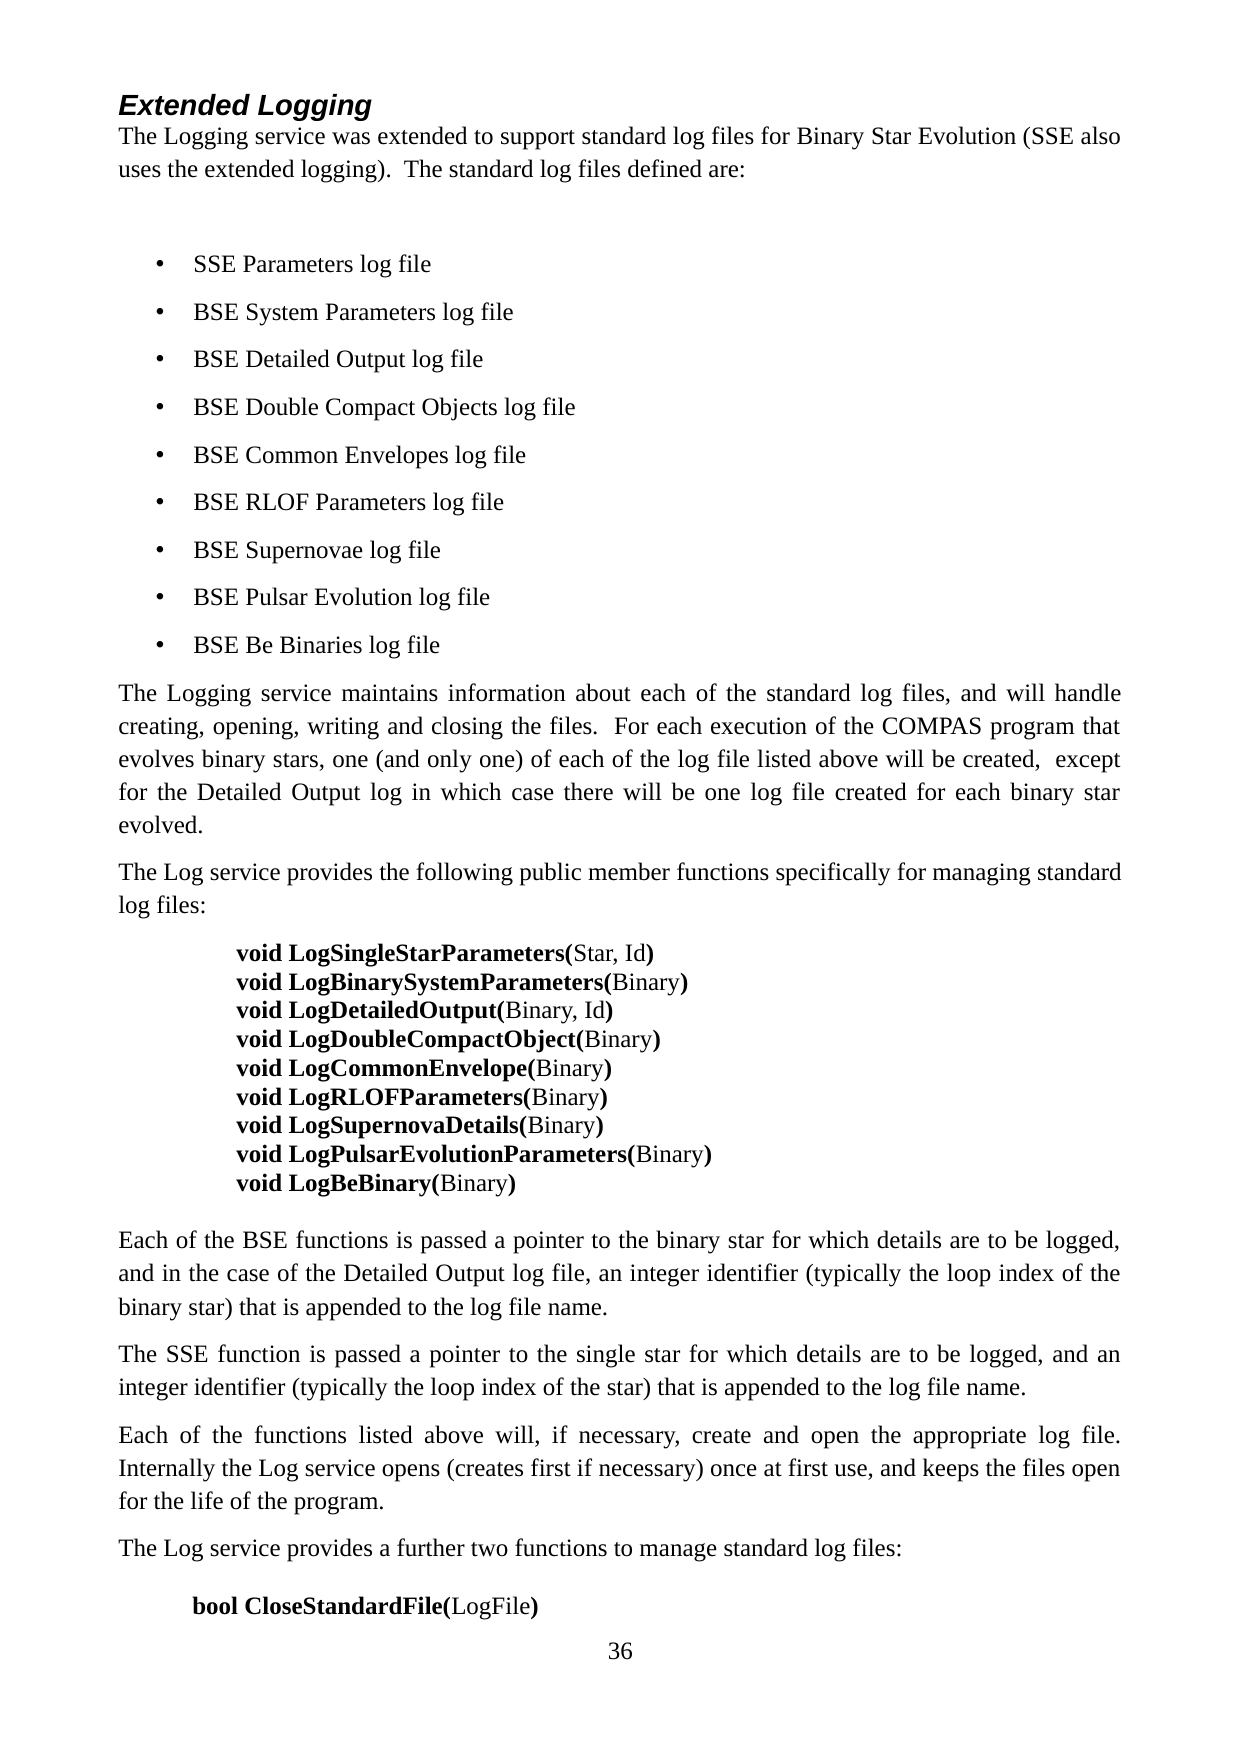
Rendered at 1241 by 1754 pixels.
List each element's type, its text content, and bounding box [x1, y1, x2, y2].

text void LogBinarySystemParameters(Binary) [236, 967, 1122, 996]
text Each of the BSE functions is passed a pointer to the binary star for which details are to be logged, and in the case of the Detailed Output log file, an integer identifier (typically the loop index of the binary star) that is appended to the log file name. [118, 1226, 1122, 1320]
text void LogDetailedOutput(Binary, Id) [236, 996, 1122, 1024]
list SSE Parameters log file [156, 249, 1122, 278]
text void LogCommonEnvelope(Binary) [236, 1053, 1122, 1082]
text bool CloseStandardFile(LogFile) [118, 1591, 1122, 1620]
text void LogPulsarEvolutionParameters(Binary) [236, 1139, 1122, 1168]
list BSE System Parameters log file [156, 297, 1122, 326]
list BSE Supernovae log file [156, 535, 1122, 564]
list BSE Be Binaries log file [156, 630, 1122, 659]
text The Log service provides a further two functions to manage standard log files: [118, 1533, 1122, 1562]
text void LogSingleStarParameters(Star, Id) [236, 938, 1122, 967]
text The Log service provides the following public member functions specifically for managing standard log files: [118, 857, 1122, 919]
text Each of the functions listed above will, if necessary, create and open the appropriate log file. Internally the Log service opens (creates first if necessary) once at first use, and keeps the files open for the life of the program. [118, 1420, 1122, 1514]
subtitle Extended Logging [118, 87, 1122, 121]
text void LogRLOFParameters(Binary) [236, 1082, 1122, 1111]
text The SSE function is passed a pointer to the single star for which details are to be logged, and an integer identifier (typically the loop index of the star) that is appended to the log file name. [118, 1339, 1122, 1401]
list BSE RLOF Parameters log file [156, 487, 1122, 516]
text void LogDoubleCompactObject(Binary) [236, 1024, 1122, 1053]
list BSE Pulsar Evolution log file [156, 582, 1122, 611]
text The Logging service was extended to support standard log files for Binary Star Evolution (SSE also uses the extended logging). The standard log files defined are: [118, 121, 1122, 183]
text void LogSupernovaDetails(Binary) [236, 1111, 1122, 1139]
list BSE Double Compact Objects log file [156, 392, 1122, 421]
text void LogBeBinary(Binary) [236, 1168, 1122, 1197]
text The Logging service maintains information about each of the standard log files, and will handle creating, opening, writing and closing the files. For each execution of the COMPAS program that evolves binary stars, one (and only one) of each of the log file listed above will be created, except for the Detailed Output log in which case there will be one log file created for each binary star evolved. [118, 678, 1122, 838]
list BSE Detailed Output log file [156, 344, 1122, 373]
list BSE Common Envelopes log file [156, 440, 1122, 468]
